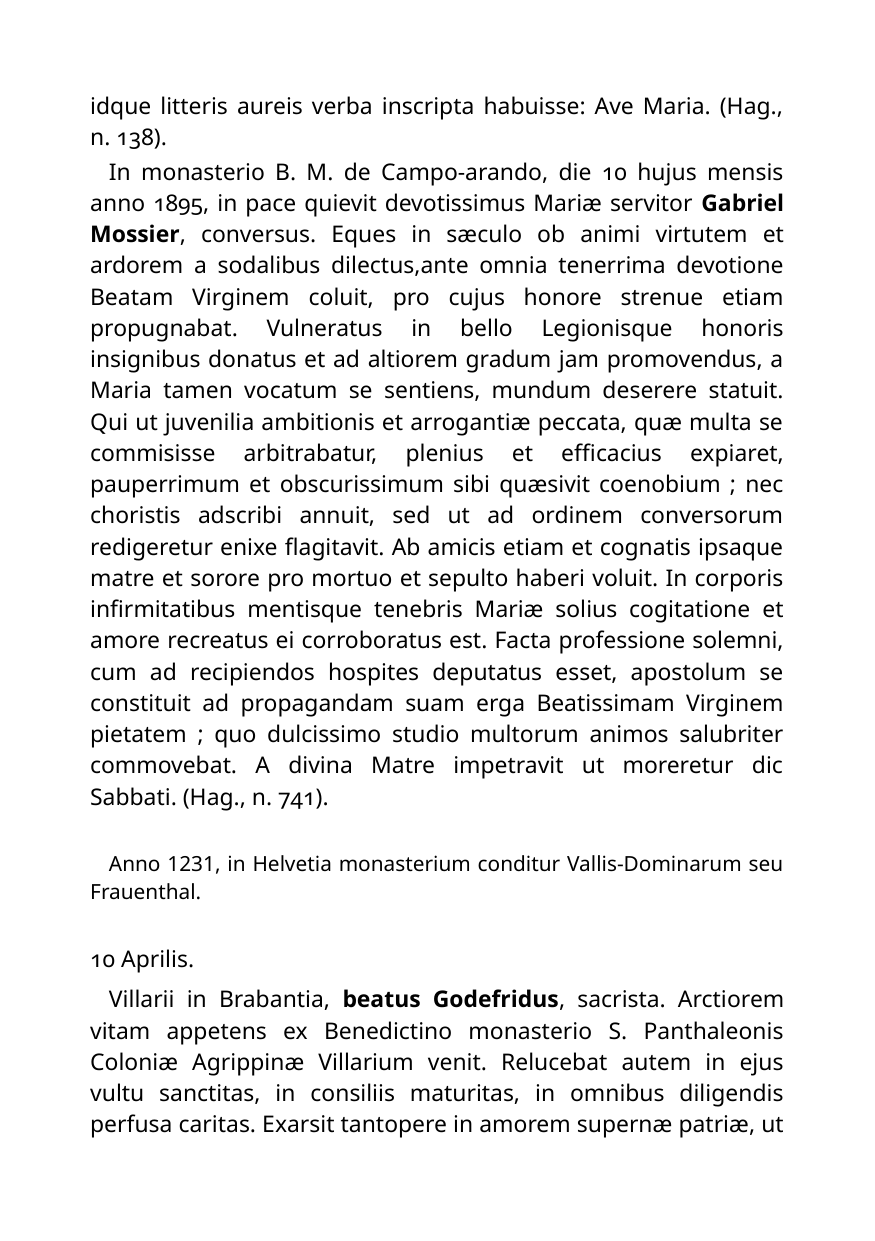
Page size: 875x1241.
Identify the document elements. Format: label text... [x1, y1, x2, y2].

text Anno 1231, in Helvetia monasterium conditur Vallis-Dominarum seu Frauenthal. [90, 849, 784, 906]
text Villarii in Brabantia, beatus Godefridus, sacrista. Arcti­orem vitam appetens ex Benedictino monasterio S. Panthaleonis Coloniæ Agrippinæ Villarium venit. Relucebat autem in ejus vultu sanctitas, in consiliis maturitas, in omnibus diligendis perfusa caritas. Exarsit tantopere in amorem supernæ patriæ, ut [90, 983, 784, 1140]
text 10 Aprilis. [90, 943, 784, 974]
text idque litteris aureis verba inscripta habuisse: Ave Maria. (Hag., n. 138). [90, 90, 784, 152]
text In monasterio B. M. de Campo-arando, die 10 hujus mensis anno 1895, in pace quievit devotissimus Mariæ servitor Gabriel Mossier, conversus. Eques in sæculo ob animi virtutem et ardorem a sodalibus dilectus,ante omnia tenerrima devotione Beatam Virginem coluit, pro cujus honore strenue etiam propugnabat. Vulneratus in bello Legionisque honoris insignibus donatus et ad altiorem gradum jam promovendus, a Maria tamen vocatum se sentiens, mundum deserere statuit. Qui ut juvenilia ambitionis et arrogantiæ peccata, quæ multa se commisisse arbitrabatur, plenius et efficacius expiaret, pauperrimum et obscurissimum sibi quæsivit coenobium ; nec choristis adscribi annuit, sed ut ad ordinem conversorum redigeretur enixe flagitavit. Ab amicis etiam et cognatis ipsaque matre et sorore pro mortuo et sepulto haberi voluit. In corporis infirmitatibus mentisque tenebris Mariæ solius cogitatione et amore recreatus ei corroboratus est. Facta professione solemni, cum ad recipiendos hospites deputatus esset, apostolum se constituit ad propagandam suam erga Beatissimam Virginem pietatem ; quo dulcissimo studio multorum animos salubriter commovebat. A divina Matre impetravit ut moreretur dic Sabbati. (Hag., n. 741). [90, 156, 784, 812]
